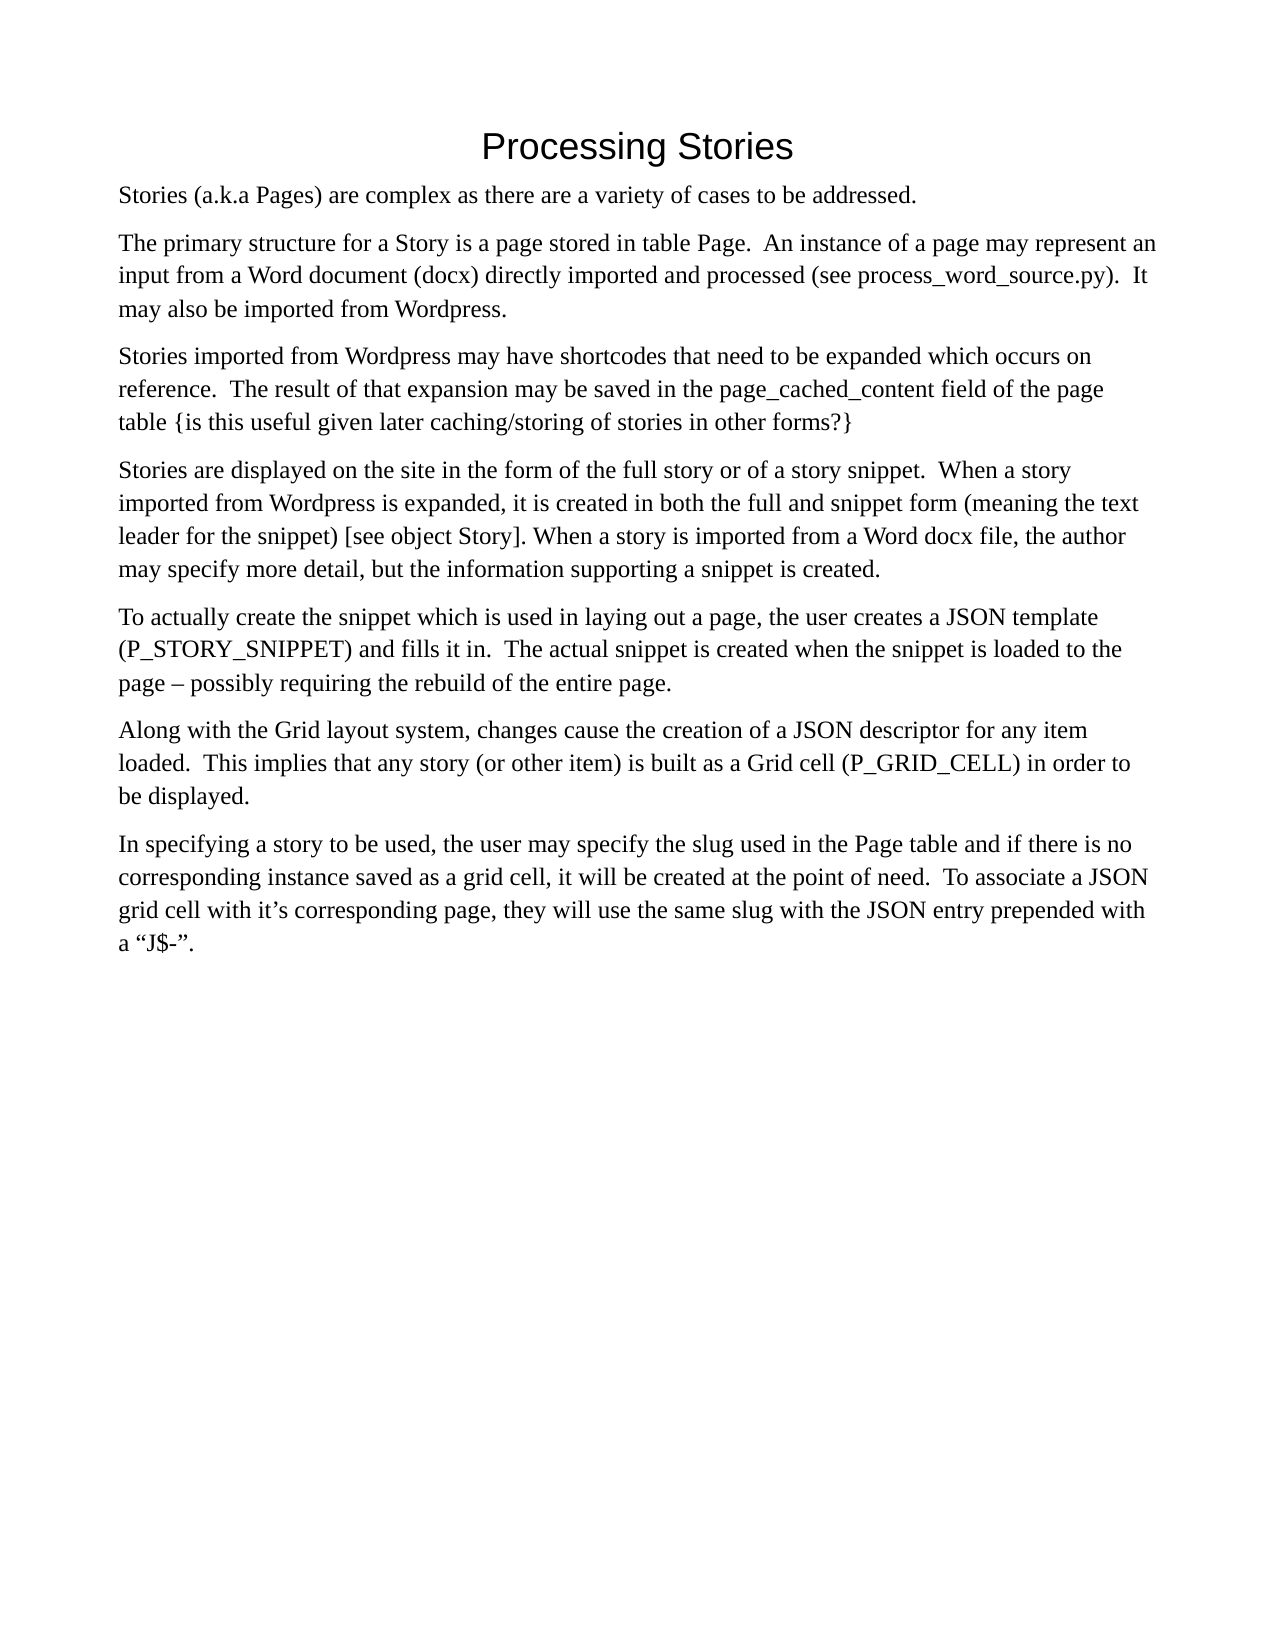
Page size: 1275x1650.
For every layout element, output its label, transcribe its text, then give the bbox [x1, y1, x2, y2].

text Along with the Grid layout system, changes cause the creation of a JSON descriptor for any item loaded. This implies that any story (or other item) is built as a Grid cell (P_GRID_CELL) in order to be displayed. [118, 715, 1157, 810]
text To actually create the snippet which is used in laying out a page, the user creates a JSON template (P_STORY_SNIPPET) and fills it in. The actual snippet is created when the snippet is loaded to the page – possibly requiring the rebuild of the entire page. [118, 602, 1157, 696]
text In specifying a story to be used, the user may specify the slug used in the Page table and if there is no corresponding instance saved as a grid cell, it will be created at the point of need. To associate a JSON grid cell with it’s corresponding page, they will use the same slug with the JSON entry prepended with a “J$-”. [118, 829, 1157, 957]
text Stories imported from Wordpress may have shortcodes that need to be expanded which occurs on reference. The result of that expansion may be saved in the page_cached_content field of the page table {is this useful given later caching/storing of stories in other forms?} [118, 341, 1157, 436]
text The primary structure for a Story is a page stored in table Page. An instance of a page may represent an input from a Word document (docx) directly imported and processed (see process_word_source.py). It may also be imported from Wordpress. [118, 228, 1157, 322]
subtitle Processing Stories [118, 124, 1157, 167]
text Stories are displayed on the site in the form of the full story or of a story snippet. When a story imported from Wordpress is expanded, it is created in both the full and snippet form (meaning the text leader for the snippet) [see object Story]. When a story is imported from a Word docx file, the author may specify more detail, but the information supporting a snippet is created. [118, 455, 1157, 583]
text Stories (a.k.a Pages) are complex as there are a variety of cases to be addressed. [118, 180, 1157, 209]
